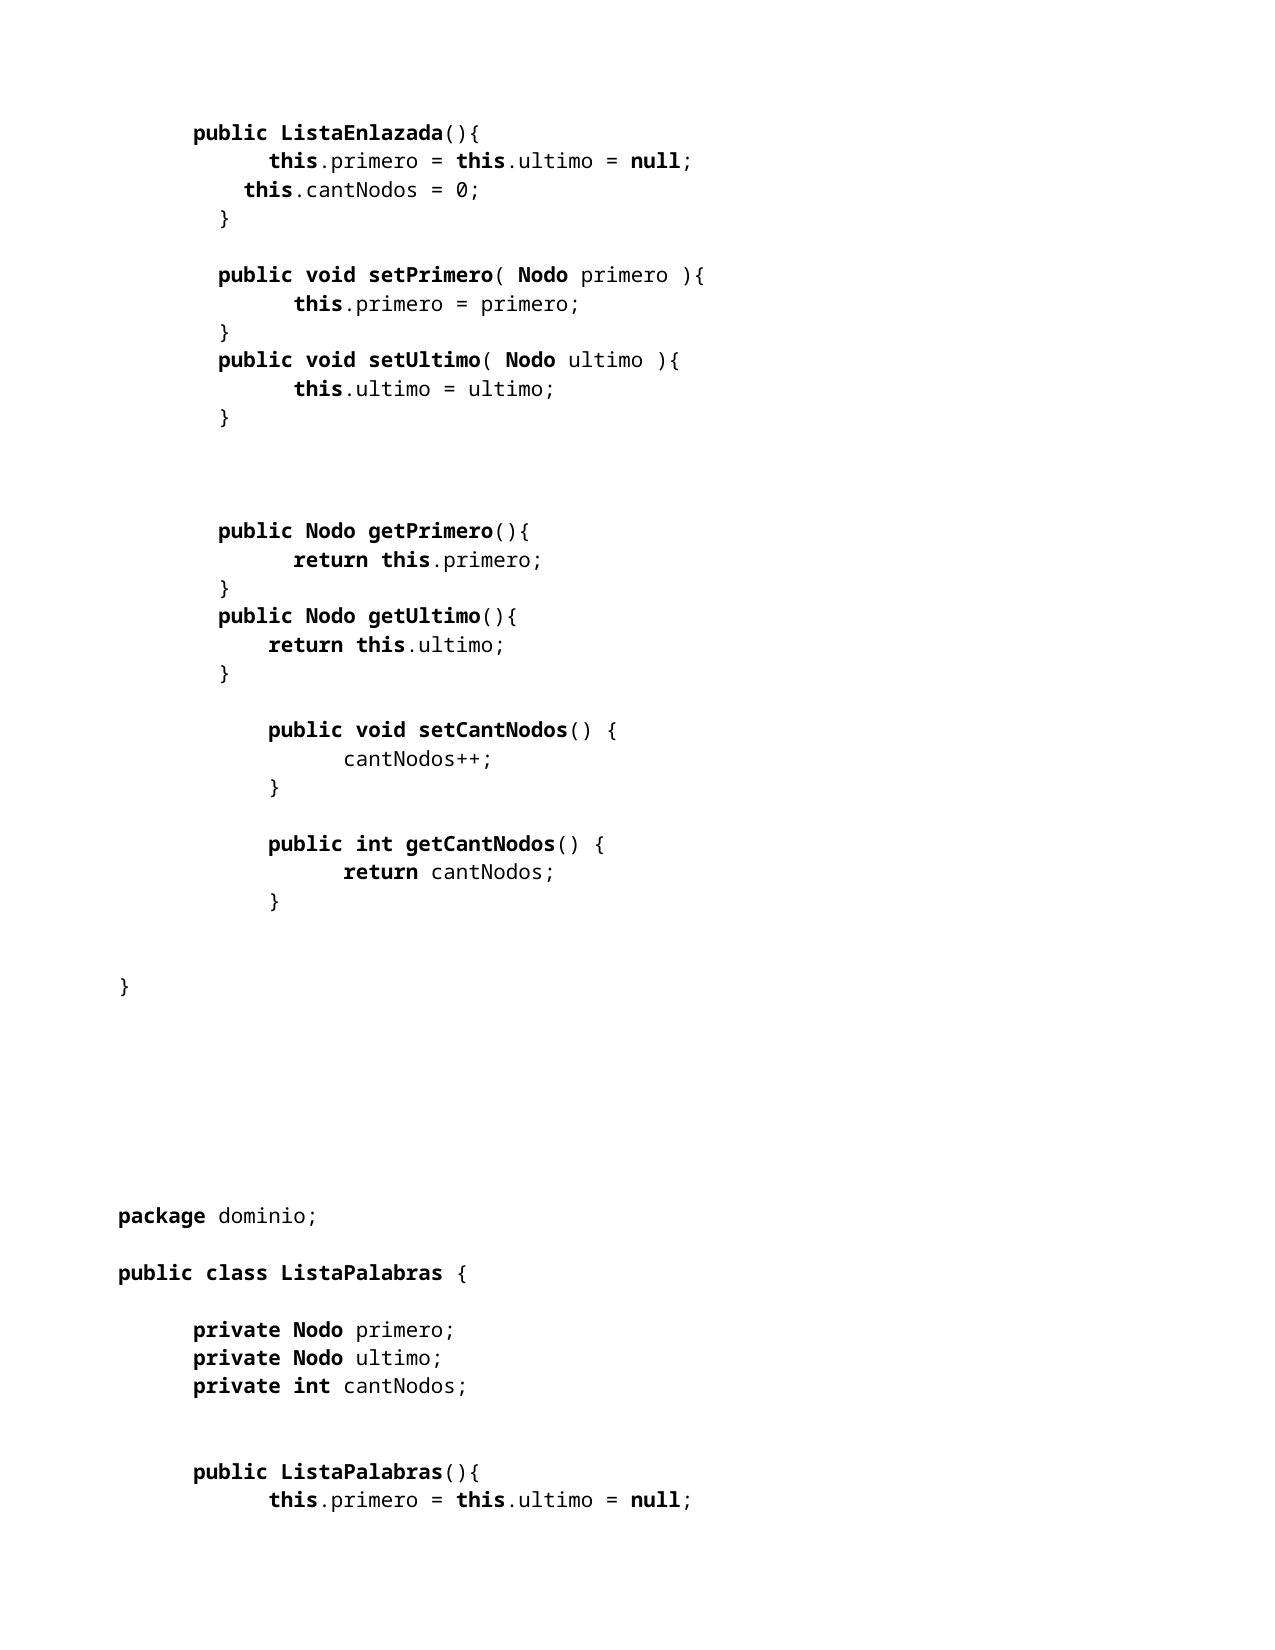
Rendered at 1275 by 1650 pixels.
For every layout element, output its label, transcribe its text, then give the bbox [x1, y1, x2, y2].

text } [118, 658, 1157, 687]
text private int cantNodos; [118, 1372, 1157, 1400]
text public ListaEnlazada(){ [118, 118, 1157, 147]
text public Nodo getPrimero(){ [118, 516, 1157, 545]
text public ListaPalabras(){ [118, 1457, 1157, 1485]
text } [118, 971, 1157, 1000]
text this.primero = primero; [118, 289, 1157, 317]
text public void setCantNodos() { [118, 715, 1157, 744]
text this.primero = this.ultimo = null; [118, 1485, 1157, 1514]
text public void setUltimo( Nodo ultimo ){ [118, 346, 1157, 374]
text } [118, 886, 1157, 914]
text public int getCantNodos() { [118, 829, 1157, 857]
text this.cantNodos = 0; [118, 175, 1157, 203]
text this.ultimo = ultimo; [118, 374, 1157, 402]
text } [118, 402, 1157, 431]
text cantNodos++; [118, 744, 1157, 772]
text private Nodo primero; [118, 1315, 1157, 1343]
text return cantNodos; [118, 857, 1157, 886]
text return this.ultimo; [118, 630, 1157, 658]
text public Nodo getUltimo(){ [118, 602, 1157, 630]
text public class ListaPalabras { [118, 1258, 1157, 1286]
text } [118, 317, 1157, 346]
text } [118, 772, 1157, 801]
text package dominio; [118, 1201, 1157, 1229]
text } [118, 203, 1157, 232]
text this.primero = this.ultimo = null; [118, 147, 1157, 175]
text } [118, 573, 1157, 602]
text return this.primero; [118, 545, 1157, 573]
text private Nodo ultimo; [118, 1343, 1157, 1372]
text public void setPrimero( Nodo primero ){ [118, 260, 1157, 289]
